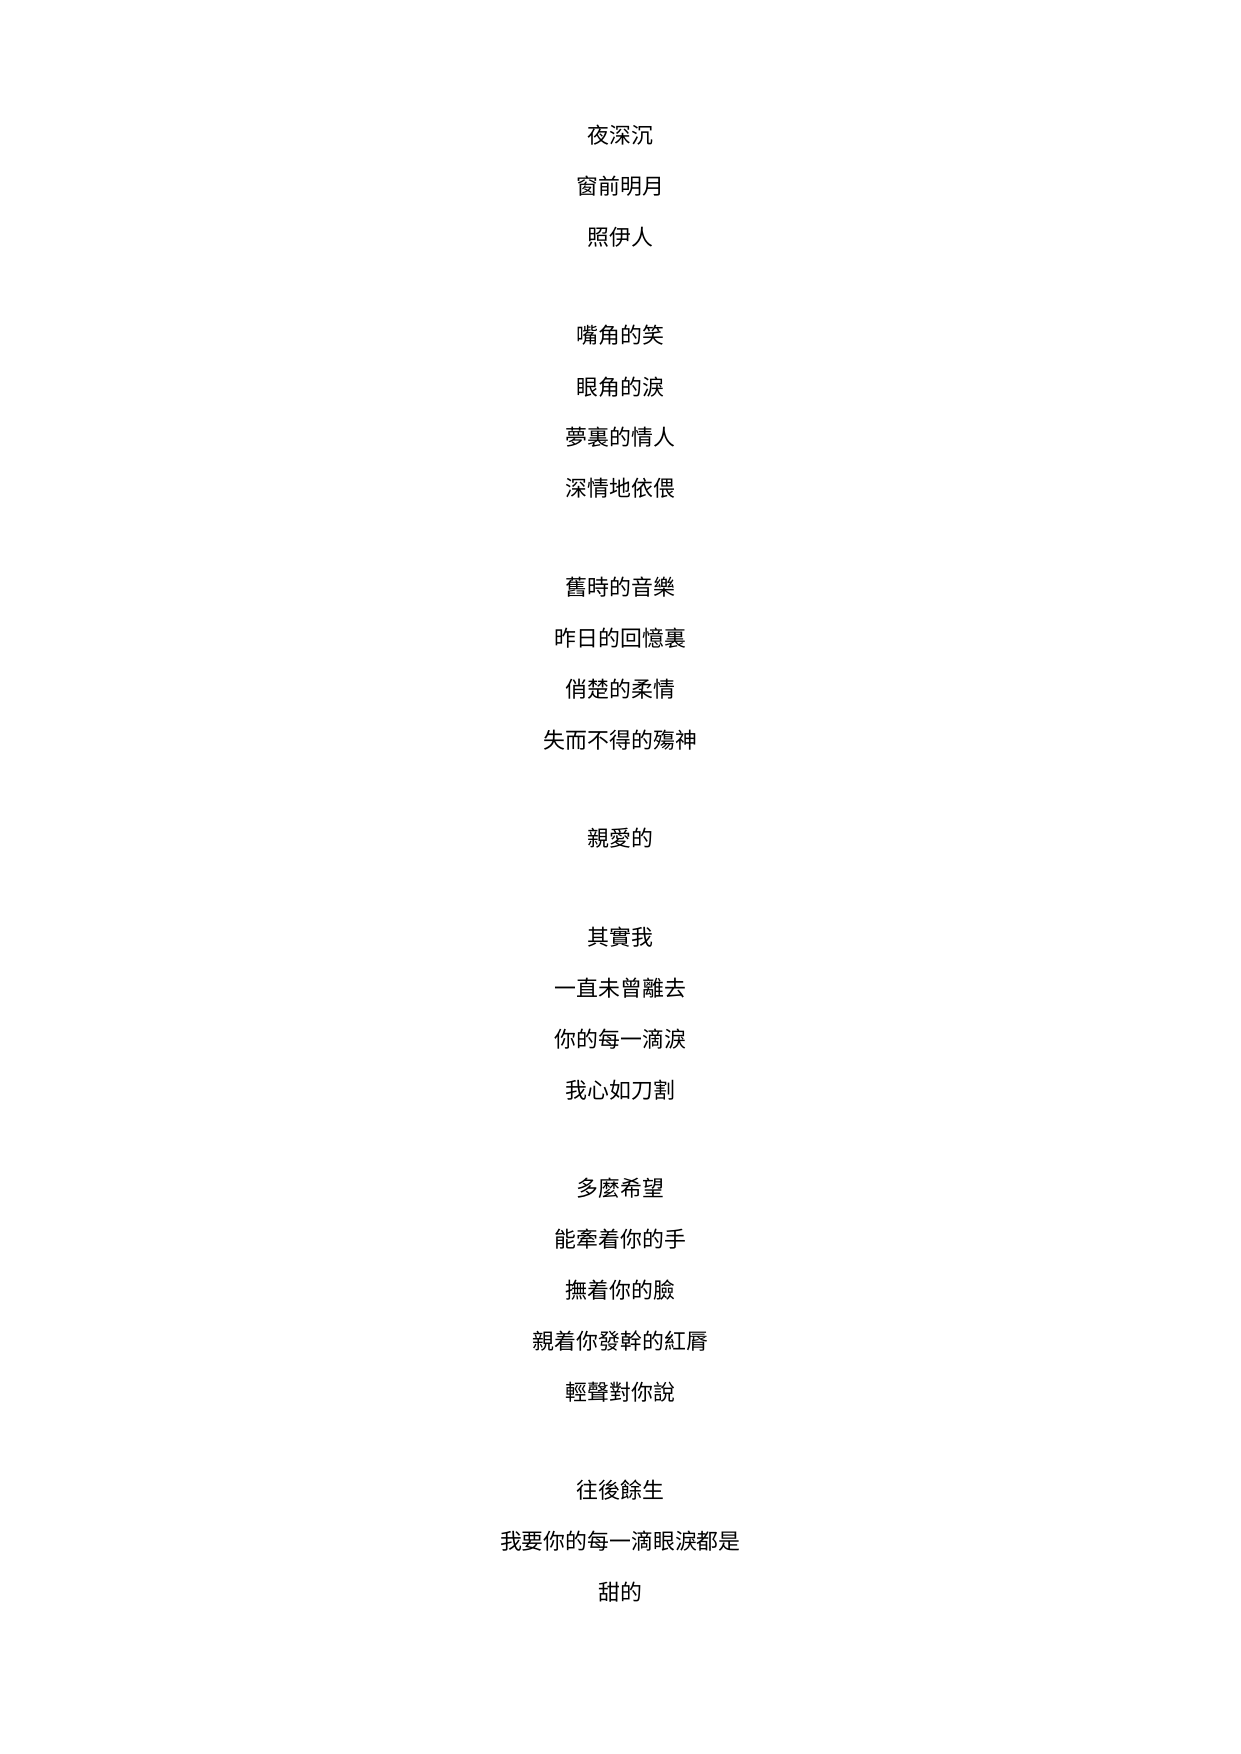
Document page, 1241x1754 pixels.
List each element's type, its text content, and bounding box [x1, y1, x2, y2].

text 撫着你的臉 [118, 1273, 1122, 1305]
text 夜深沉 [118, 118, 1122, 150]
text 舊時的音樂 [118, 570, 1122, 602]
text 親愛的 [118, 821, 1122, 853]
text 一直未曾離去 [118, 971, 1122, 1002]
text 窗前明月 [118, 169, 1122, 201]
text 能牽着你的手 [118, 1222, 1122, 1254]
text 眼角的淚 [118, 369, 1122, 401]
text 深情地依偎 [118, 471, 1122, 503]
text 照伊人 [118, 220, 1122, 252]
text 親着你發幹的紅脣 [118, 1324, 1122, 1356]
text 你的每一滴淚 [118, 1022, 1122, 1053]
text 嘴角的笑 [118, 318, 1122, 350]
text 昨日的回憶裏 [118, 621, 1122, 652]
text 其實我 [118, 920, 1122, 951]
text 輕聲對你說 [118, 1375, 1122, 1407]
text 我要你的每一滴眼淚都是 [118, 1524, 1122, 1556]
text 多麼希望 [118, 1171, 1122, 1203]
text 我心如刀割 [118, 1073, 1122, 1104]
text 失而不得的殤神 [118, 723, 1122, 754]
text 甜的 [118, 1575, 1122, 1607]
text 俏楚的柔情 [118, 672, 1122, 703]
text 往後餘生 [118, 1473, 1122, 1505]
text 夢裏的情人 [118, 420, 1122, 452]
